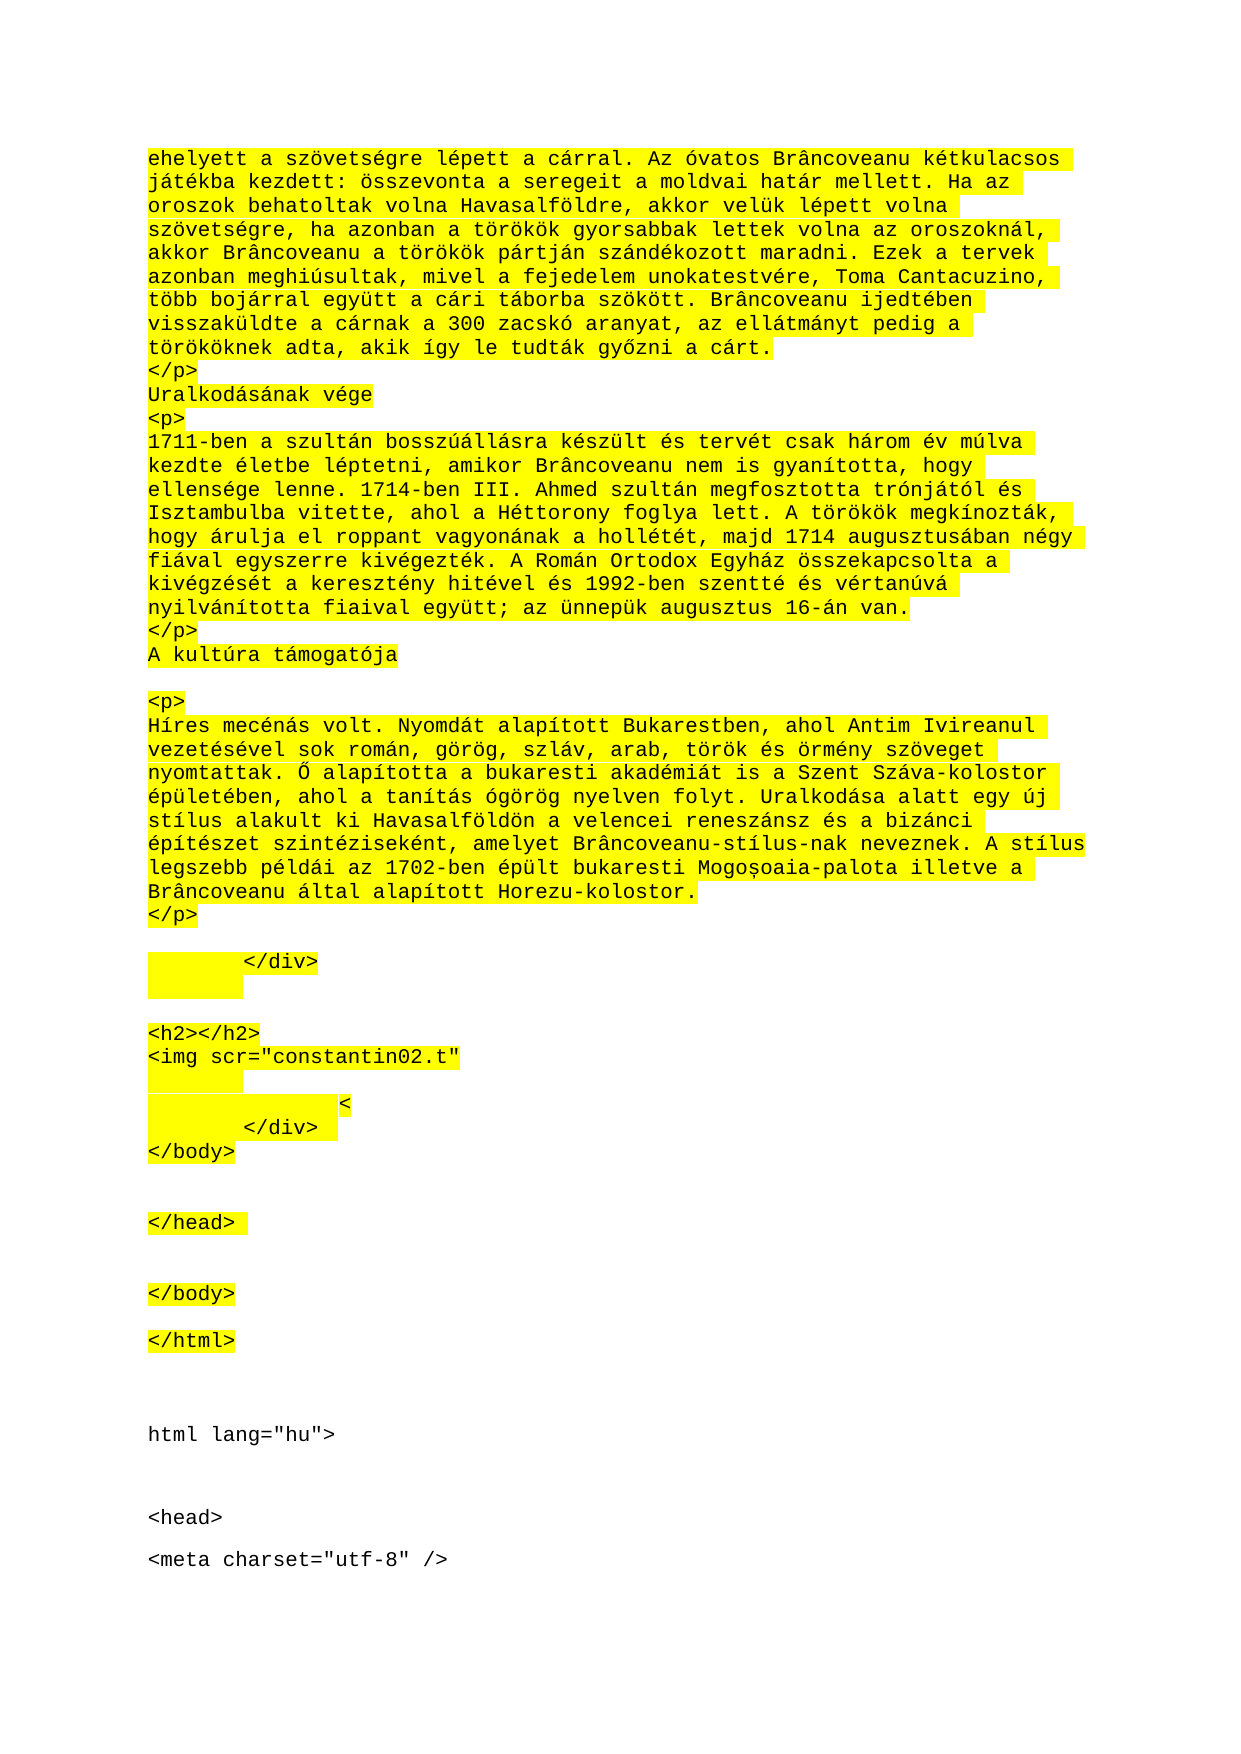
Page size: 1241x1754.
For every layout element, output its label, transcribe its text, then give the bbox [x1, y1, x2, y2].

text <img scr="constantin02.t" [148, 1046, 1093, 1070]
text </body> [148, 1141, 1093, 1164]
text </p> [148, 621, 1093, 644]
text <h2></h2> [148, 1022, 1093, 1046]
text html lang="hu"> [148, 1424, 1093, 1448]
text Híres mecénás volt. Nyomdát alapított Bukarestben, ahol Antim Ivireanul vezetésével sok román, görög, szláv, arab, török és örmény szöveget nyomtattak. Ő alapította a bukaresti akadémiát is a Szent Száva-kolostor épületében, ahol a tanítás ógörög nyelven folyt. Uralkodása alatt egy új stílus alakult ki Havasalföldön a velencei reneszánsz és a bizánci építészet szintéziseként, amelyet Brâncoveanu-stílus-nak neveznek. A stílus legszebb példái az 1702-ben épült bukaresti Mogoșoaia-palota illetve a Brâncoveanu által alapított Horezu-kolostor. [148, 715, 1093, 904]
text 1711-ben a szultán bosszúállásra készült és tervét csak három év múlva kezdte életbe léptetni, amikor Brâncoveanu nem is gyanította, hogy ellensége lenne. 1714-ben III. Ahmed szultán megfosztotta trónjától és Isztambulba vitette, ahol a Héttorony foglya lett. A törökök megkínozták, hogy árulja el roppant vagyonának a hollétét, majd 1714 augusztusában négy fiával egyszerre kivégezték. A Román Ortodox Egyház összekapcsolta a kivégzését a keresztény hitével és 1992-ben szentté és vértanúvá nyilvánította fiaival együtt; az ünnepük augusztus 16-án van. [148, 431, 1093, 621]
text </p> [148, 360, 1093, 384]
text Uralkodásának vége [148, 384, 1093, 408]
text < [148, 1093, 1093, 1117]
text </html> [148, 1330, 1093, 1353]
text </div> [148, 952, 1093, 975]
text <head> [148, 1507, 1093, 1531]
text A kultúra támogatója [148, 644, 1093, 668]
text </p> [148, 904, 1093, 928]
text <meta charset="utf-8" /> [148, 1549, 1093, 1572]
text ehelyett a szövetségre lépett a cárral. Az óvatos Brâncoveanu kétkulacsos játékba kezdett: összevonta a seregeit a moldvai határ mellett. Ha az oroszok behatoltak volna Havasalföldre, akkor velük lépett volna szövetségre, ha azonban a törökök gyorsabbak lettek volna az oroszoknál, akkor Brâncoveanu a törökök pártján szándékozott maradni. Ezek a tervek azonban meghiúsultak, mivel a fejedelem unokatestvére, Toma Cantacuzino, több bojárral együtt a cári táborba szökött. Brâncoveanu ijedtében visszaküldte a cárnak a 300 zacskó aranyat, az ellátmányt pedig a törököknek adta, akik így le tudták győzni a cárt. [148, 148, 1093, 360]
text </div> [148, 1117, 1093, 1141]
text </head> [148, 1212, 1093, 1235]
text <p> [148, 691, 1093, 715]
text <p> [148, 408, 1093, 431]
text </body> [148, 1283, 1093, 1306]
